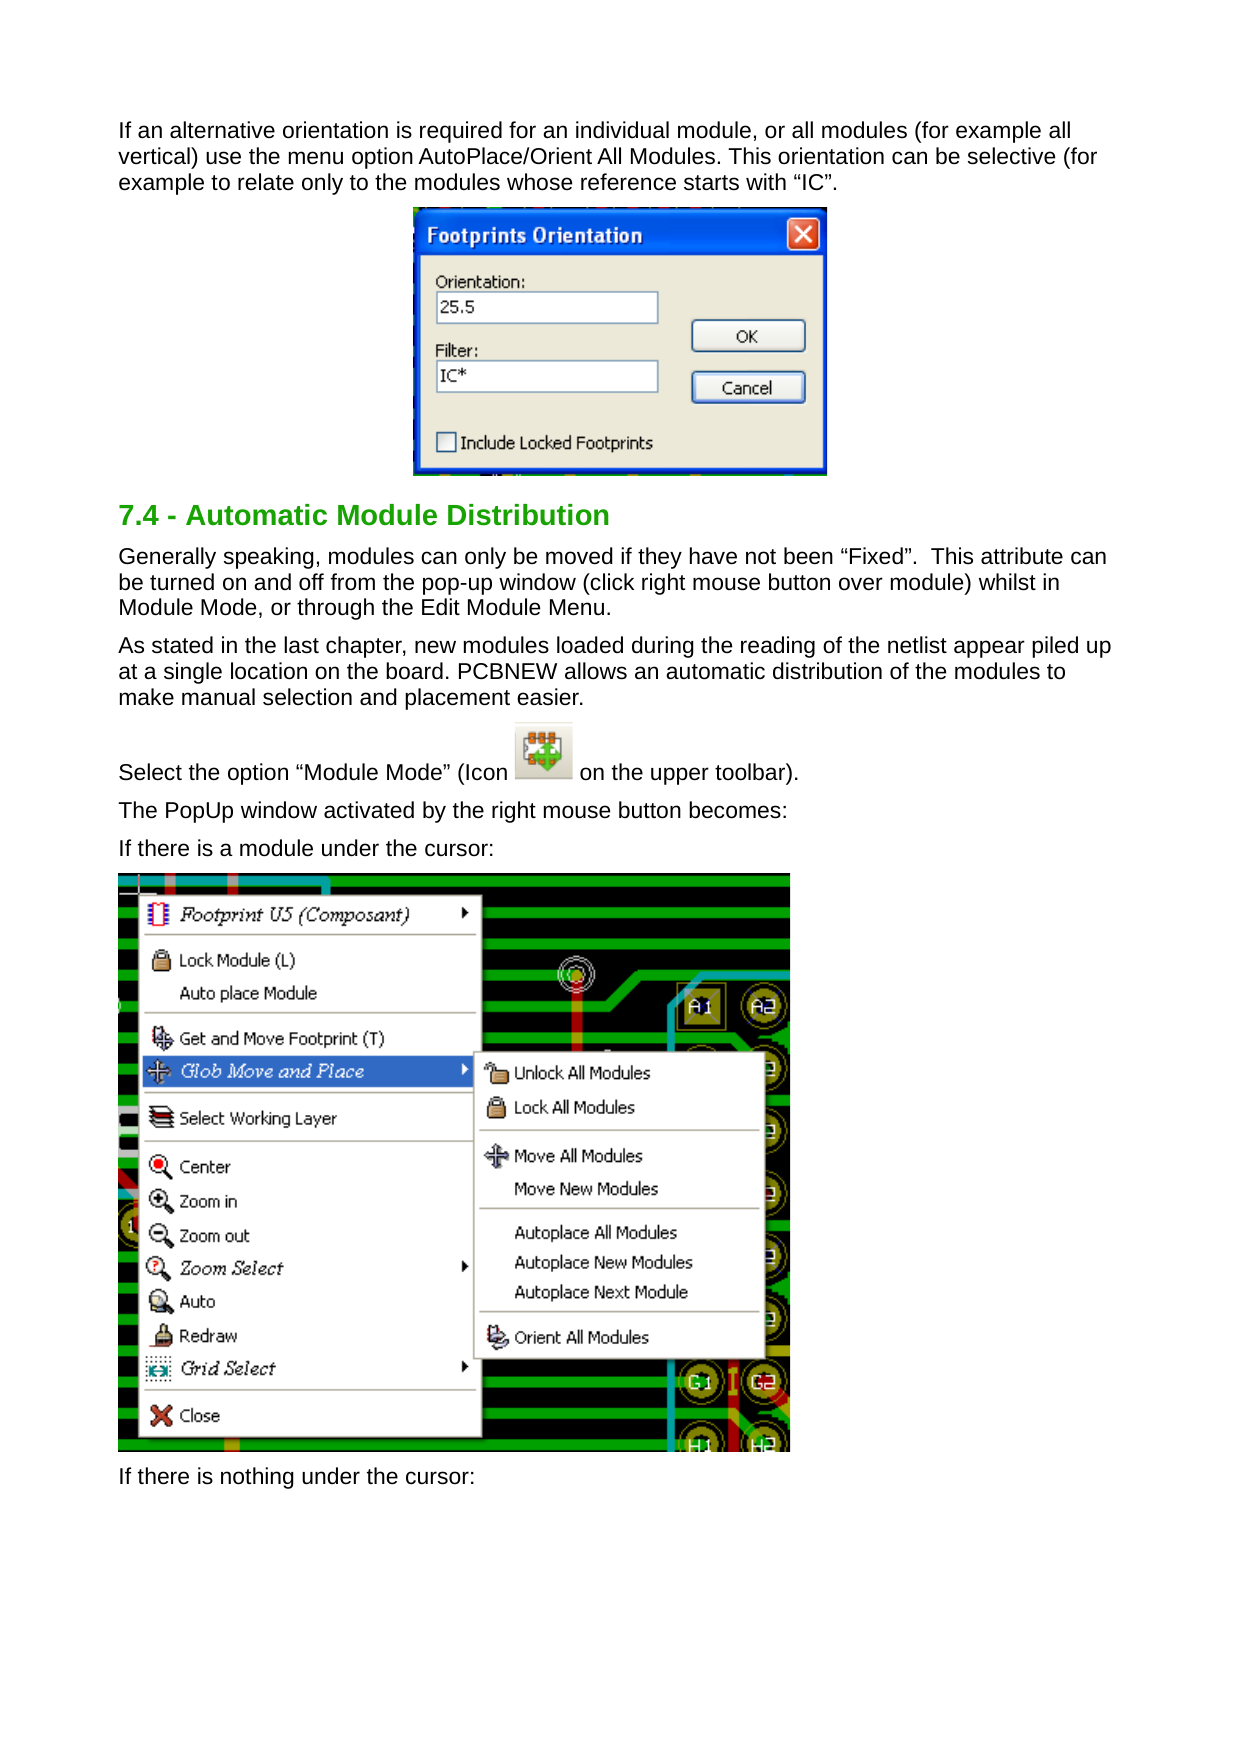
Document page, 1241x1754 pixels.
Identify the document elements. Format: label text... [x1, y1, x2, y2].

picture [413, 207, 828, 476]
text If there is a module under the cursor: [118, 835, 1122, 861]
text As stated in the last chapter, new modules loaded during the reading of the netlist appear piled up at a single location on the board. PCBNEW allows an automatic distribution of the modules to make manual selection and placement easier. [118, 633, 1122, 710]
picture [514, 722, 573, 781]
picture [118, 873, 791, 1452]
text The PopUp window activated by the right mouse button becomes: [118, 797, 1122, 823]
subtitle Automatic Module Distribution [118, 499, 1122, 532]
text If there is nothing under the cursor: [118, 1464, 1122, 1489]
text Select the option “Module Mode” (Icon on the upper toolbar). [118, 722, 1122, 785]
text If an alternative orientation is required for an individual module, or all modules (for example all vertical) use the menu option AutoPlace/Orient All Modules. This orientation can be selective (for example to relate only to the modules whose reference starts with “IC”. [118, 118, 1122, 195]
text Generally speaking, modules can only be moved if they have not been “Fixed”. This attribute can be turned on and off from the pop-up window (click right mouse button over module) whilst in Module Mode, or through the Edit Module Menu. [118, 544, 1122, 621]
